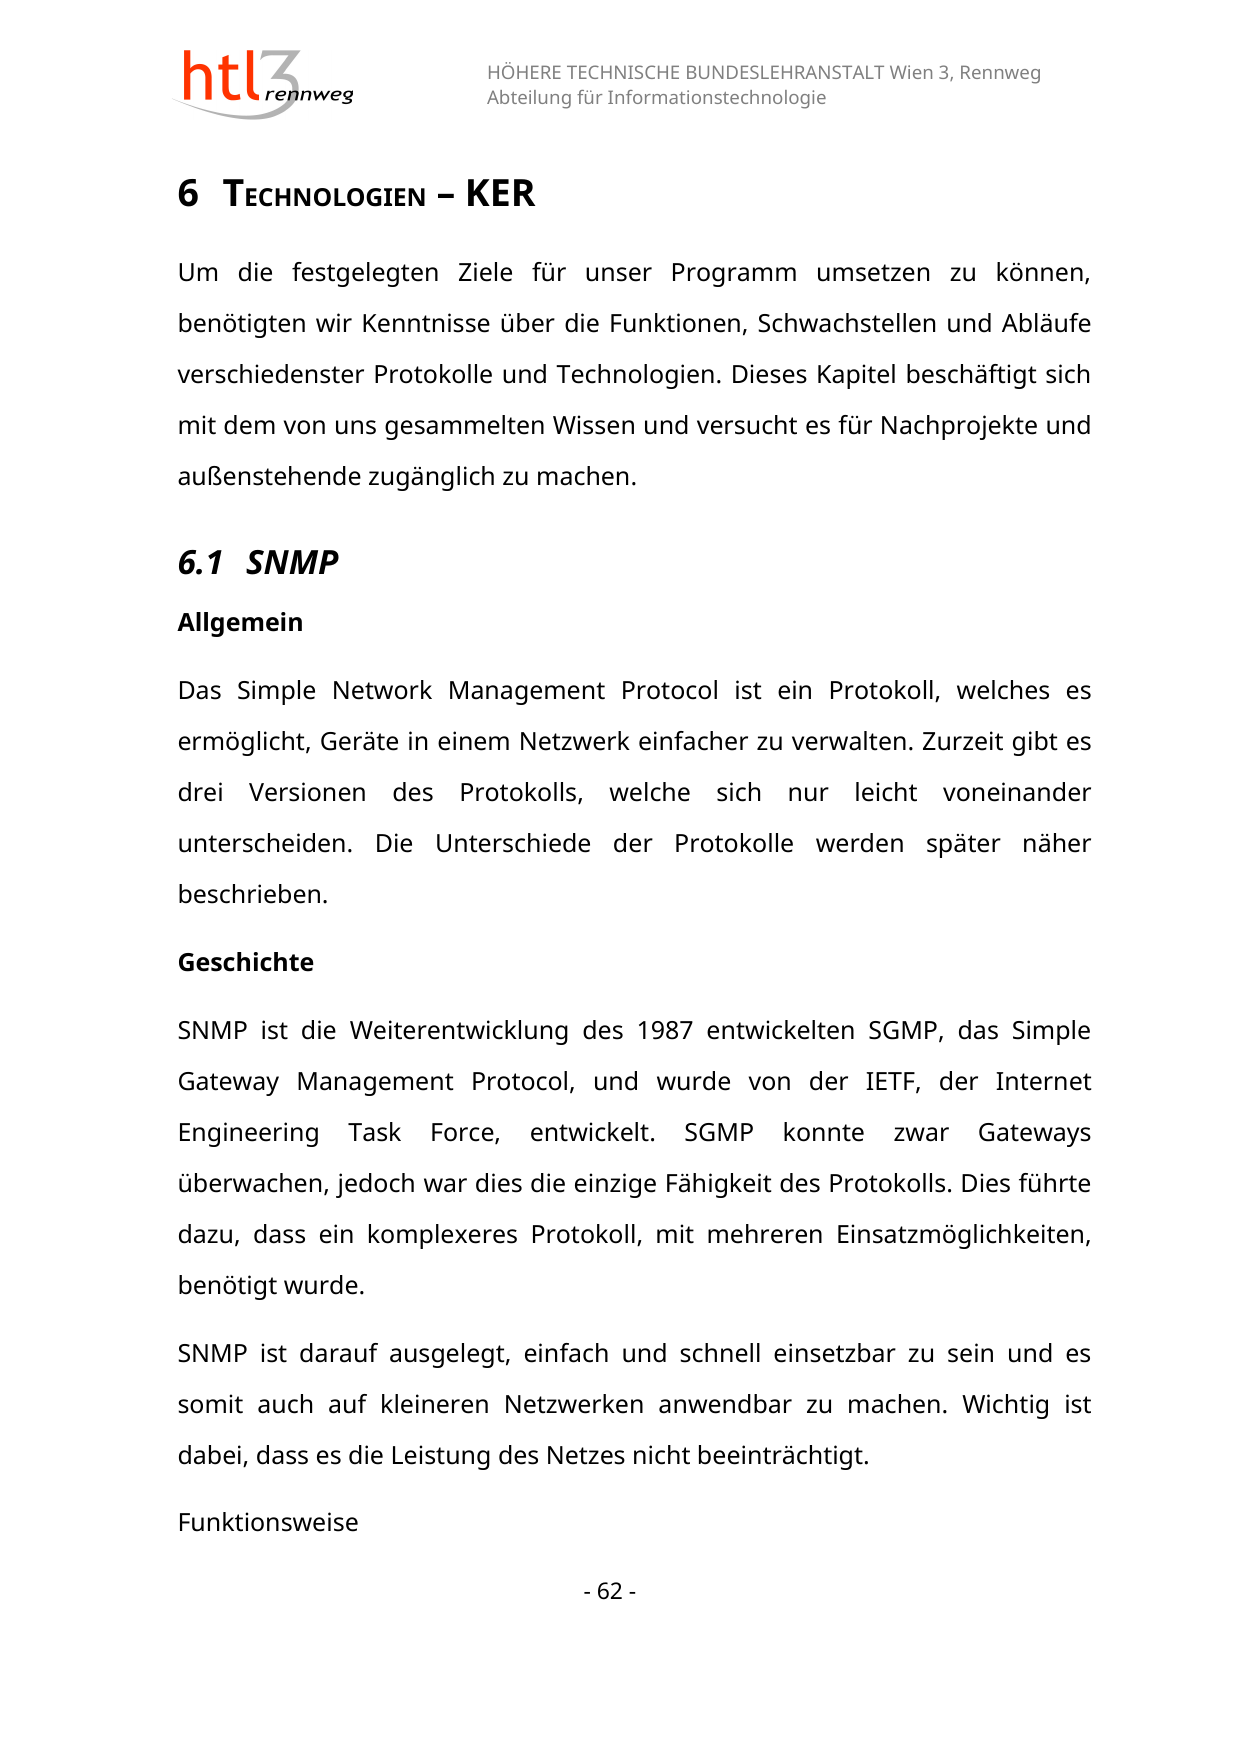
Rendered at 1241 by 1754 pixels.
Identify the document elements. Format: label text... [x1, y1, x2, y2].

subtitle Technologien – KER [177, 166, 1092, 217]
text Das Simple Network Management Protocol ist ein Protokoll, welches es ermöglicht, Geräte in einem Netzwerk einfacher zu verwalten. Zurzeit gibt es drei Versionen des Protokolls, welche sich nur leicht voneinander unterscheiden. Die Unterschiede der Protokolle werden später näher beschrieben. [177, 673, 1092, 911]
text Funktionsweise [177, 1505, 1092, 1539]
text SNMP ist die Weiterentwicklung des 1987 entwickelten SGMP, das Simple Gateway Management Protocol, und wurde von der IETF, der Internet Engineering Task Force, entwickelt. SGMP konnte zwar Gateways überwachen, jedoch war dies die einzige Fähigkeit des Protokolls. Dies führte dazu, dass ein komplexeres Protokoll, mit mehreren Einsatzmöglichkeiten, benötigt wurde. [177, 1012, 1092, 1302]
subtitle SNMP [177, 539, 1092, 584]
text Um die festgelegten Ziele für unser Programm umsetzen zu können, benötigten wir Kenntnisse über die Funktionen, Schwachstellen und Abläufe verschiedenster Protokolle und Technologien. Dieses Kapitel beschäftigt sich mit dem von uns gesammelten Wissen und versucht es für Nachprojekte und außenstehende zugänglich zu machen. [177, 254, 1092, 493]
text Allgemein [177, 605, 1092, 639]
picture [171, 50, 353, 120]
text SNMP ist darauf ausgelegt, einfach und schnell einsetzbar zu sein und es somit auch auf kleineren Netzwerken anwendbar zu machen. Wichtig ist dabei, dass es die Leistung des Netzes nicht beeinträchtigt. [177, 1335, 1092, 1471]
text Geschichte [177, 944, 1092, 979]
